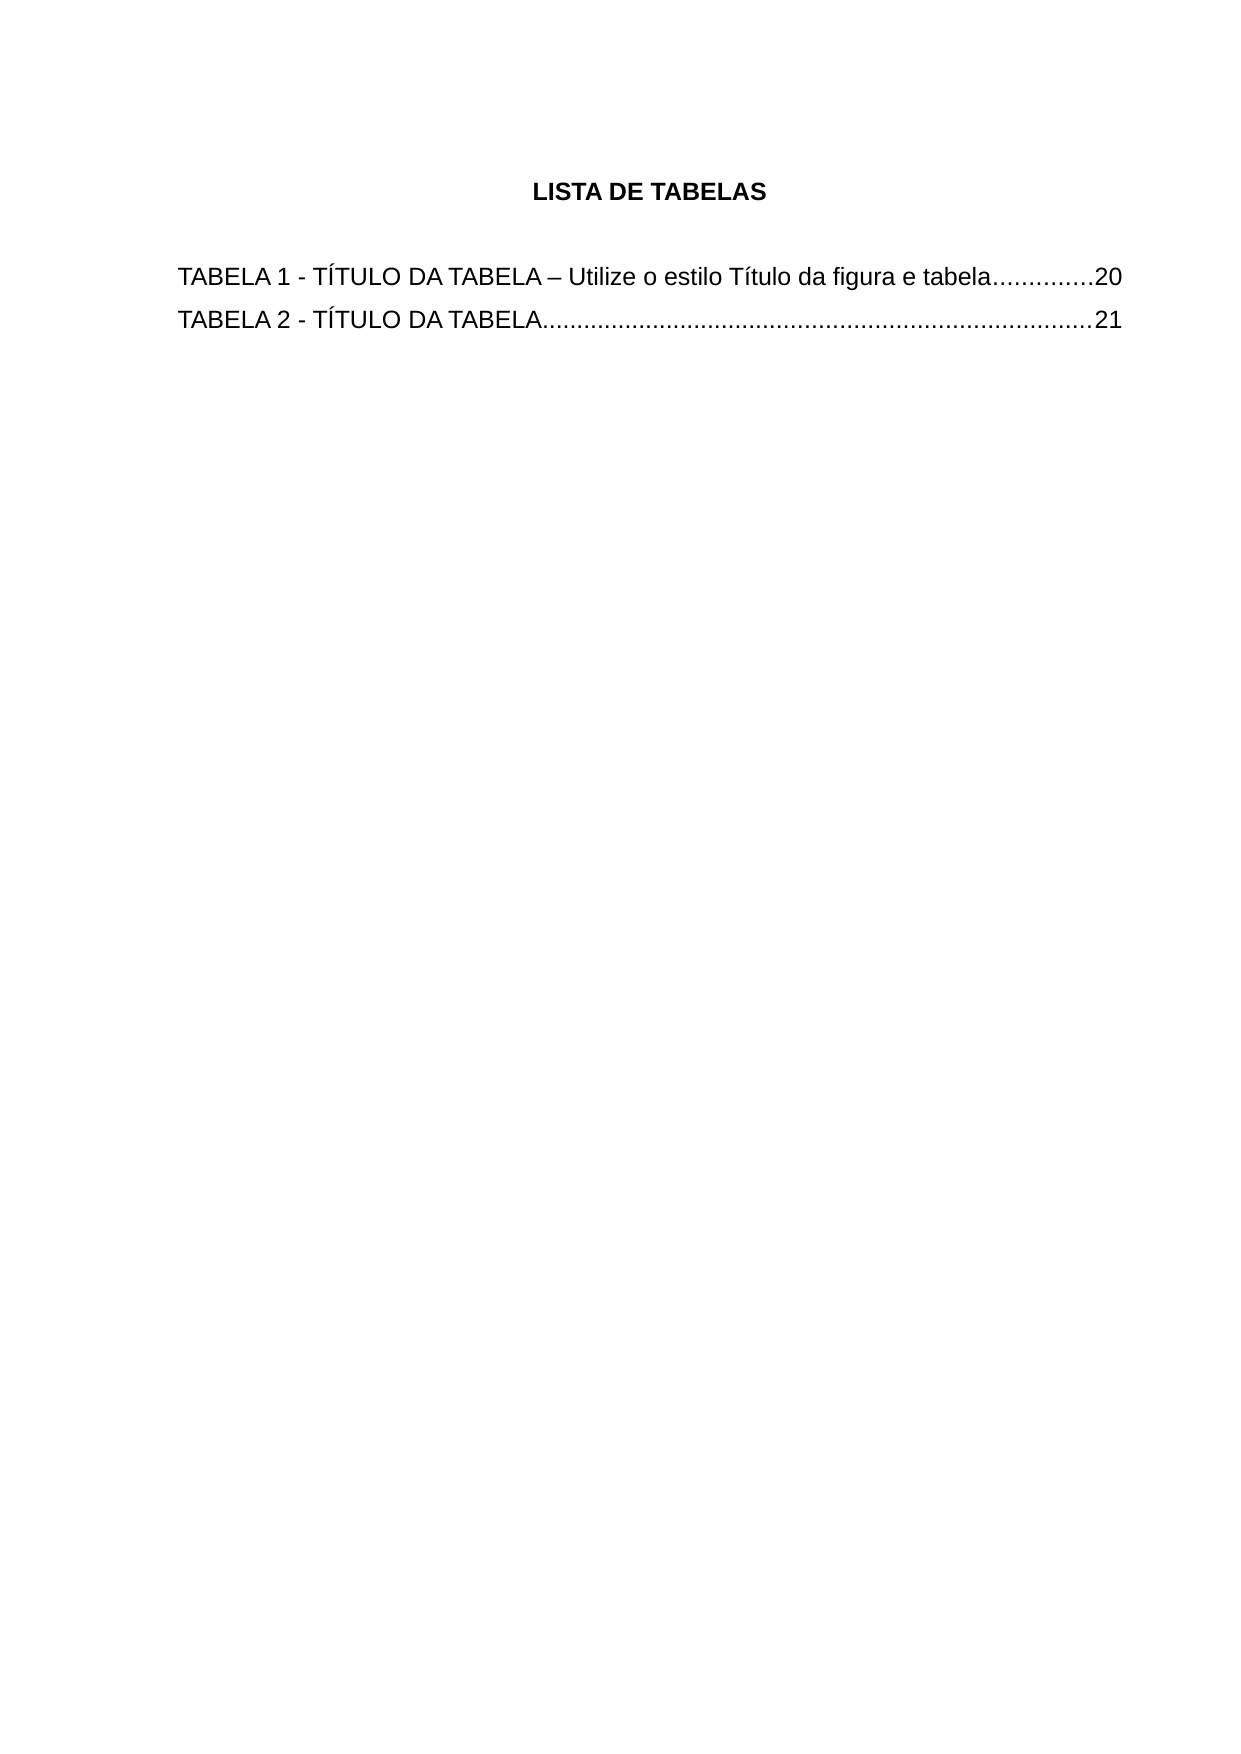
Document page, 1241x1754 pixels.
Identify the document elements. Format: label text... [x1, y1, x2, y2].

subtitle LISTA DE TABELAS [177, 177, 1122, 206]
text TABELA 1 - TÍTULO DA TABELA – Utilize o estilo Título da figura e tabela 20 [177, 262, 1122, 290]
text TABELA 2 - TÍTULO DA TABELA 21 [177, 305, 1122, 333]
